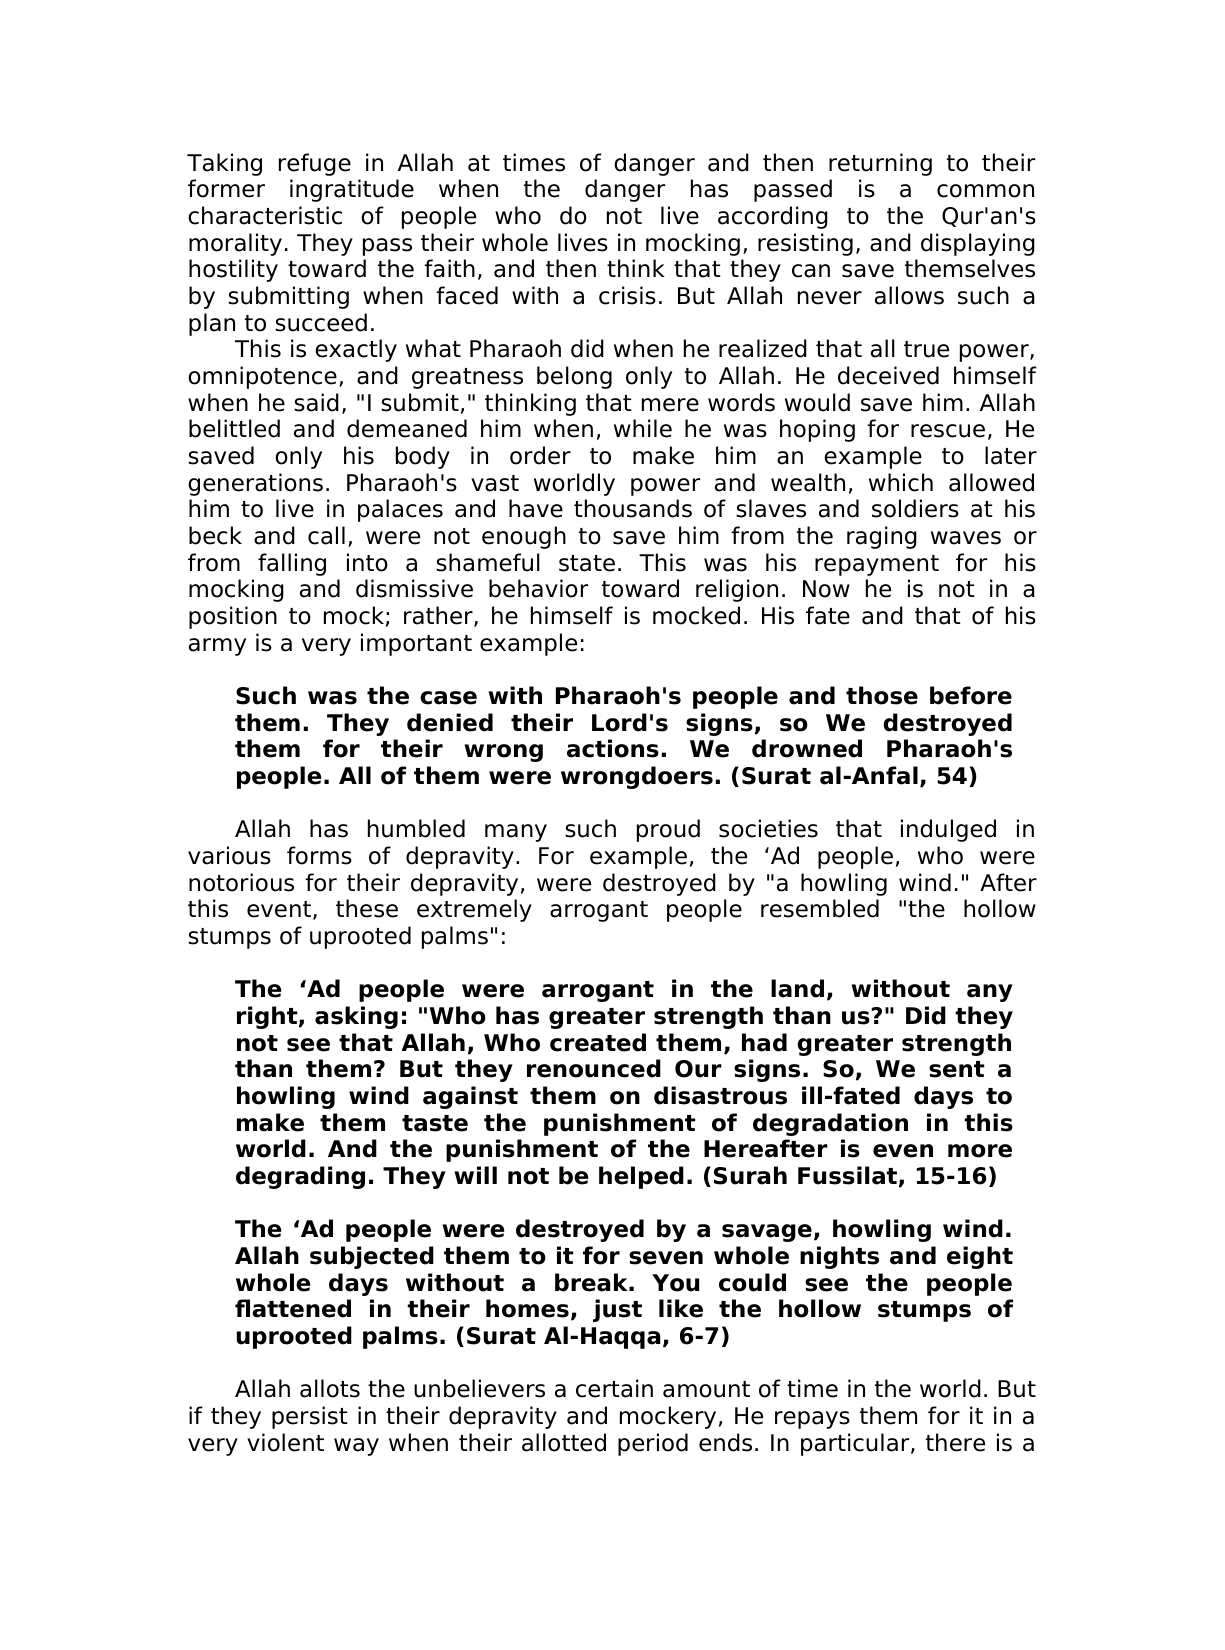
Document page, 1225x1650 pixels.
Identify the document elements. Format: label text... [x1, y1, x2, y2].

text This is exactly what Pharaoh did when he realized that all true power, omnipotence, and greatness belong only to Allah. He deceived himself when he said, "I submit," thinking that mere words would save him. Allah belittled and demeaned him when, while he was hoping for rescue, He saved only his body in order to make him an example to later generations. Pharaoh's vast worldly power and wealth, which allowed him to live in palaces and have thousands of slaves and soldiers at his beck and call, were not enough to save him from the raging waves or from falling into a shameful state. This was his repayment for his mocking and dismissive behavior toward religion. Now he is not in a position to mock; rather, he himself is mocked. His fate and that of his army is a very important example: [187, 337, 1037, 657]
text Allah allots the unbelievers a certain amount of time in the world. But if they persist in their depravity and mockery, He repays them for it in a very violent way when their allotted period ends. In particular, there is a [187, 1377, 1037, 1457]
text The ‘Ad people were arrogant in the land, without any right, asking: "Who has greater strength than us?" Did they not see that Allah, Who created them, had greater strength than them? But they renounced Our signs. So, We sent a howling wind against them on disastrous ill-fated days to make them taste the punishment of degradation in this world. And the punishment of the Hereafter is even more degrading. They will not be helped. (Surah Fussilat, 15-16) [235, 977, 1014, 1190]
text The ‘Ad people were destroyed by a savage, howling wind. Allah subjected them to it for seven whole nights and eight whole days without a break. You could see the people flattened in their homes, just like the hollow stumps of uprooted palms. (Surat Al-Haqqa, 6-7) [235, 1217, 1014, 1350]
text Allah has humbled many such proud societies that indulged in various forms of depravity. For example, the ‘Ad people, who were notorious for their depravity, were destroyed by "a howling wind." After this event, these extremely arrogant people resembled "the hollow stumps of uprooted palms": [187, 817, 1037, 950]
text Such was the case with Pharaoh's people and those before them. They denied their Lord's signs, so We destroyed them for their wrong actions. We drowned Pharaoh's people. All of them were wrongdoers. (Surat al-Anfal, 54) [235, 683, 1014, 790]
text Taking refuge in Allah at times of danger and then returning to their former ingratitude when the danger has passed is a common characteristic of people who do not live according to the Qur'an's morality. They pass their whole lives in mocking, resisting, and displaying hostility toward the faith, and then think that they can save themselves by submitting when faced with a crisis. But Allah never allows such a plan to succeed. [187, 150, 1037, 337]
